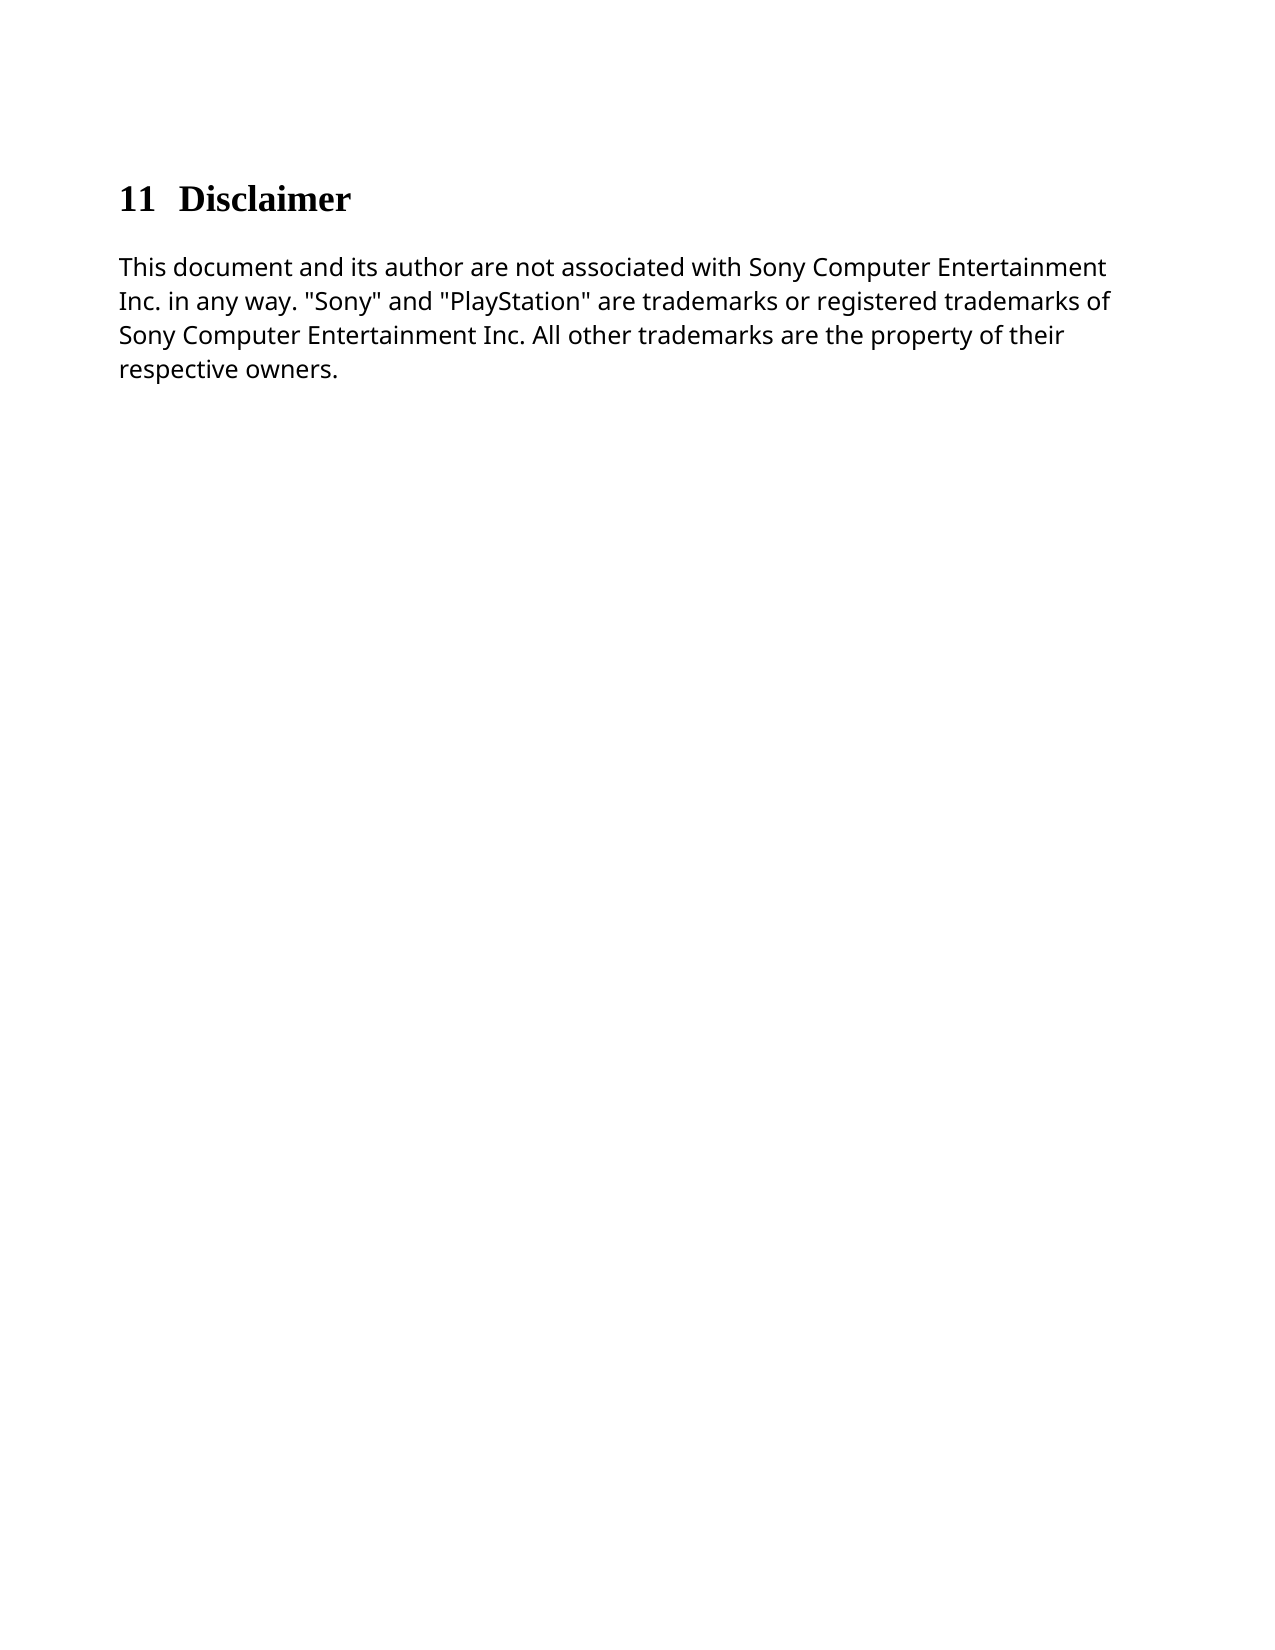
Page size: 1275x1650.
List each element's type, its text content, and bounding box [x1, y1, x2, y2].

subtitle Disclaimer [118, 177, 1156, 220]
text This document and its author are not associated with Sony Computer Entertainment Inc. in any way. "Sony" and "PlayStation" are trademarks or registered trademarks of Sony Computer Entertainment Inc. All other trademarks are the property of their respective owners. [118, 249, 1156, 386]
